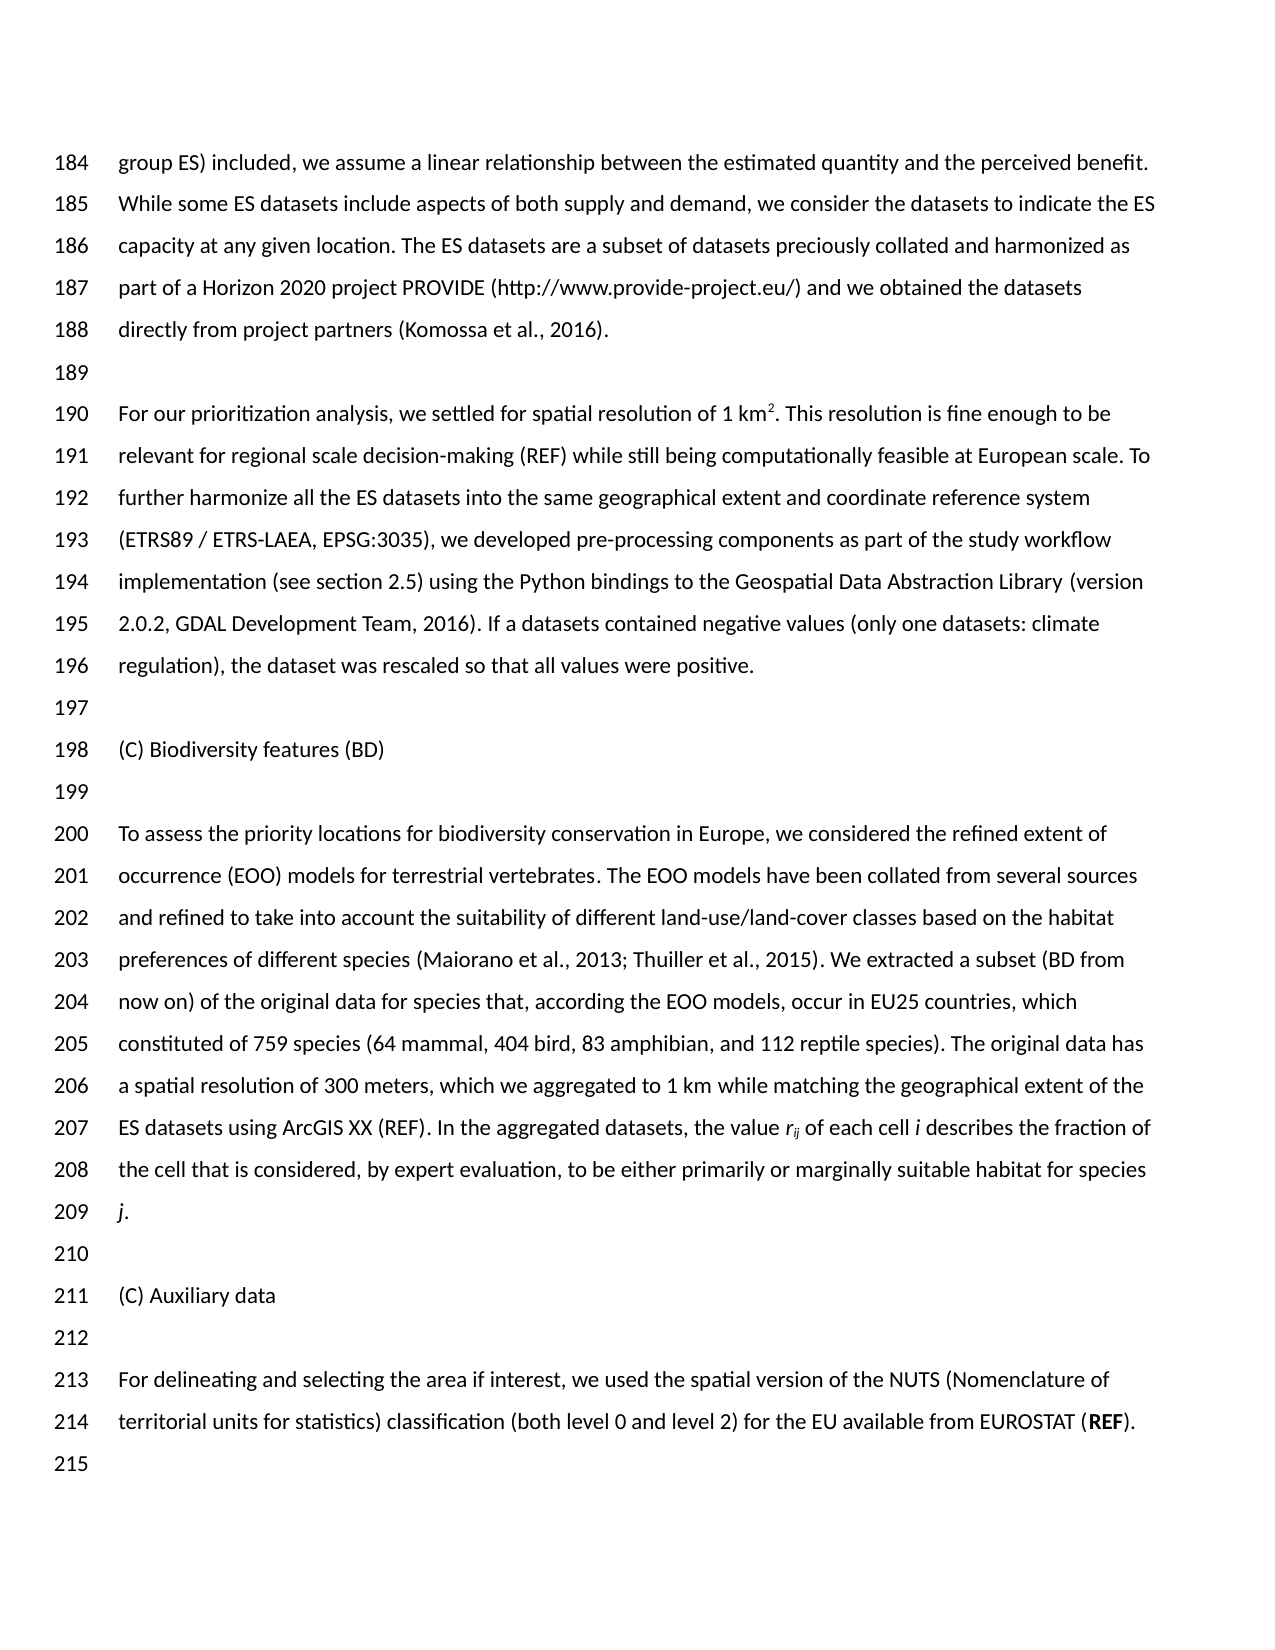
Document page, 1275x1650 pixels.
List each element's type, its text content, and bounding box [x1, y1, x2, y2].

text For delineating and selecting the area if interest, we used the spatial version of the NUTS (Nomenclature of territorial units for statistics) classification (both level 0 and level 2) for the EU available from EUROSTAT (REF). [118, 1365, 1157, 1435]
text To assess the priority locations for biodiversity conservation in Europe, we considered the refined extent of occurrence (EOO) models for terrestrial vertebrates. The EOO models have been collated from several sources and refined to take into account the suitability of different land-use/land-cover classes based on the habitat preferences of different species (Maiorano et al., 2013; Thuiller et al., 2015). We extracted a subset (BD from now on) of the original data for species that, according the EOO models, occur in EU25 countries, which constituted of 759 species (64 mammal, 404 bird, 83 amphibian, and 112 reptile species). The original data has a spatial resolution of 300 meters, which we aggregated to 1 km while matching the geographical extent of the ES datasets using ArcGIS XX (REF). In the aggregated datasets, the value rij of each cell i describes the fraction of the cell that is considered, by expert evaluation, to be either primarily or marginally suitable habitat for species j.⁠ [118, 819, 1157, 1225]
text (C) Auxiliary data [118, 1281, 1157, 1309]
text For our prioritization analysis, we settled for spatial resolution of 1 km2. This resolution is fine enough to be relevant for regional scale decision-making (REF) while still being computationally feasible at European scale. To further harmonize all the ES datasets into the same geographical extent and coordinate reference system (ETRS89 / ETRS-LAEA, EPSG:3035), we developed pre-processing components as part of the study workflow implementation (see section 2.5) using the Python bindings to the Geospatial Data Abstraction Library (version 2.0.2, GDAL Development Team, 2016)⁠.⁠ If a datasets contained negative values (only one datasets: climate regulation), the dataset was rescaled so that all values were positive. [118, 399, 1157, 679]
subtitle (C) Biodiversity features (BD) [118, 735, 1157, 763]
text group ES) included⁠, we assume a linear relationship between the estimated quantity and the perceived benefit. While some ES datasets include aspects of both supply and demand, we consider the datasets to indicate the ES capacity at any given location. The ES datasets are a subset of datasets preciously collated and harmonized as part of a Horizon 2020 project PROVIDE (http://www.provide-project.eu/) and we obtained the datasets directly from project partners (Komossa et al., 2016)⁠. [118, 148, 1157, 343]
